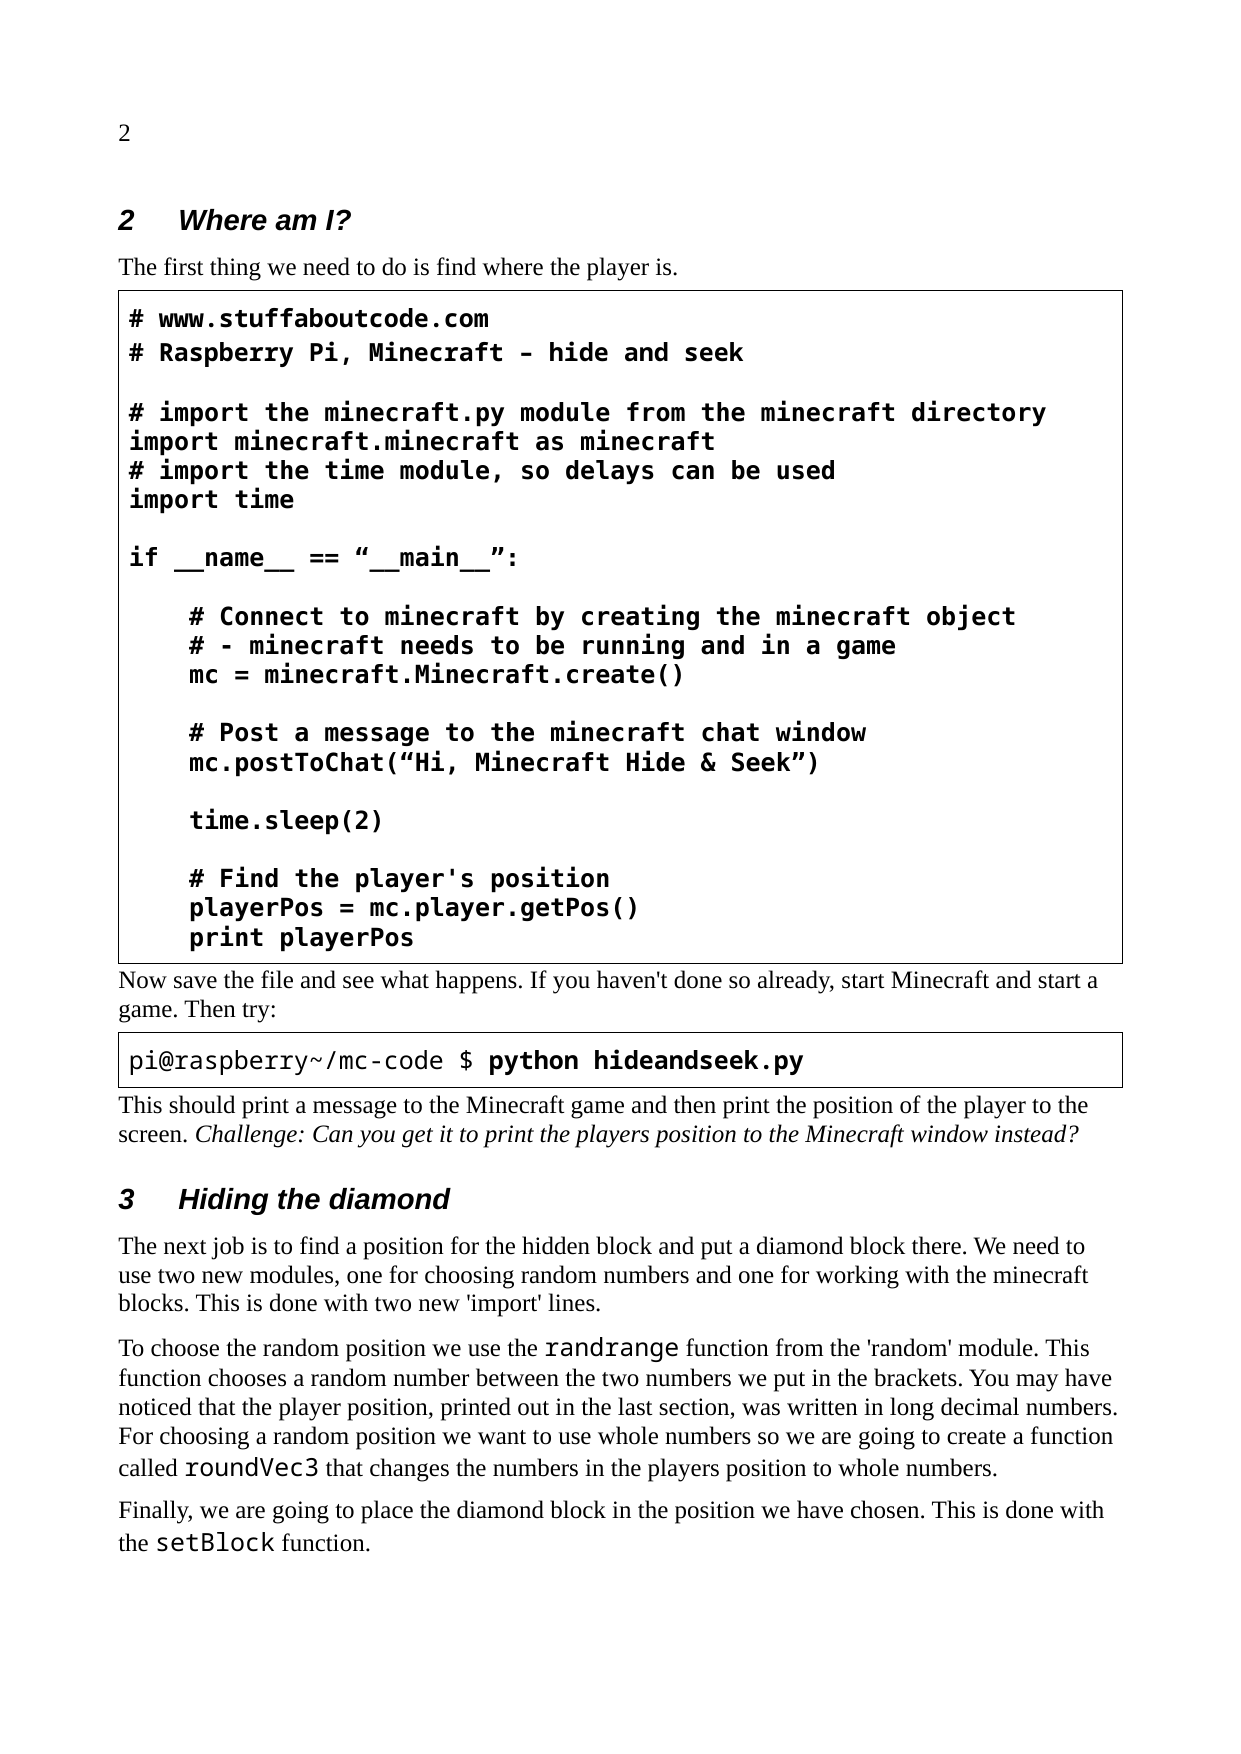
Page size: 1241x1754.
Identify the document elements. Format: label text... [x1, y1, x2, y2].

text print playerPos [119, 912, 1122, 963]
text Now save the file and see what happens. If you haven't done so already, start Minecraft and start a game. Then try: [118, 966, 1122, 1023]
text # www.stuffaboutcode.com [119, 291, 1122, 324]
text pi@raspberry~/mc-code $ python hideandseek.py [119, 1033, 1122, 1087]
text if __name__ == “__main__”: [119, 533, 1122, 573]
text import minecraft.minecraft as minecraft [119, 416, 1122, 446]
text time.sleep(2) [119, 796, 1122, 835]
text # Raspberry Pi, Minecraft – hide and seek [119, 324, 1122, 369]
text # - minecraft needs to be running and in a game [119, 621, 1122, 650]
subtitle Where am I? [118, 203, 1122, 237]
text # Find the player's position [119, 854, 1122, 883]
text The next job is to find a position for the hidden block and put a diamond block there. We need to use two new modules, one for choosing random numbers and one for working with the minecraft blocks. This is done with two new 'import' lines. [118, 1231, 1122, 1317]
text The first thing we need to do is find where the player is. [118, 252, 1122, 281]
text # import the minecraft.py module from the minecraft directory [119, 387, 1122, 416]
text mc = minecraft.Minecraft.create() [119, 650, 1122, 689]
text mc.postToChat(“Hi, Minecraft Hide & Seek”) [119, 737, 1122, 777]
text # import the time module, so delays can be used [119, 446, 1122, 475]
subtitle Hiding the diamond [118, 1182, 1122, 1215]
text # Connect to minecraft by creating the minecraft object [119, 591, 1122, 621]
text To choose the random position we use the randrange function from the 'random' module. This function chooses a random number between the two numbers we put in the brackets. You may have noticed that the player position, printed out in the last section, was written in long decimal numbers. For choosing a random position we want to use whole numbers so we are going to create a function called roundVec3 that changes the numbers in the players position to whole numbers. [118, 1329, 1122, 1483]
text playerPos = mc.player.getPos() [119, 883, 1122, 912]
text import time [119, 475, 1122, 514]
text Finally, we are going to place the diamond block in the position we have chosen. This is done with the setBlock function. [118, 1496, 1122, 1558]
text # Post a message to the minecraft chat window [119, 708, 1122, 737]
text This should print a message to the Minecraft game and then print the position of the player to the screen. Challenge: Can you get it to print the players position to the Minecraft window instead? [118, 1090, 1122, 1148]
